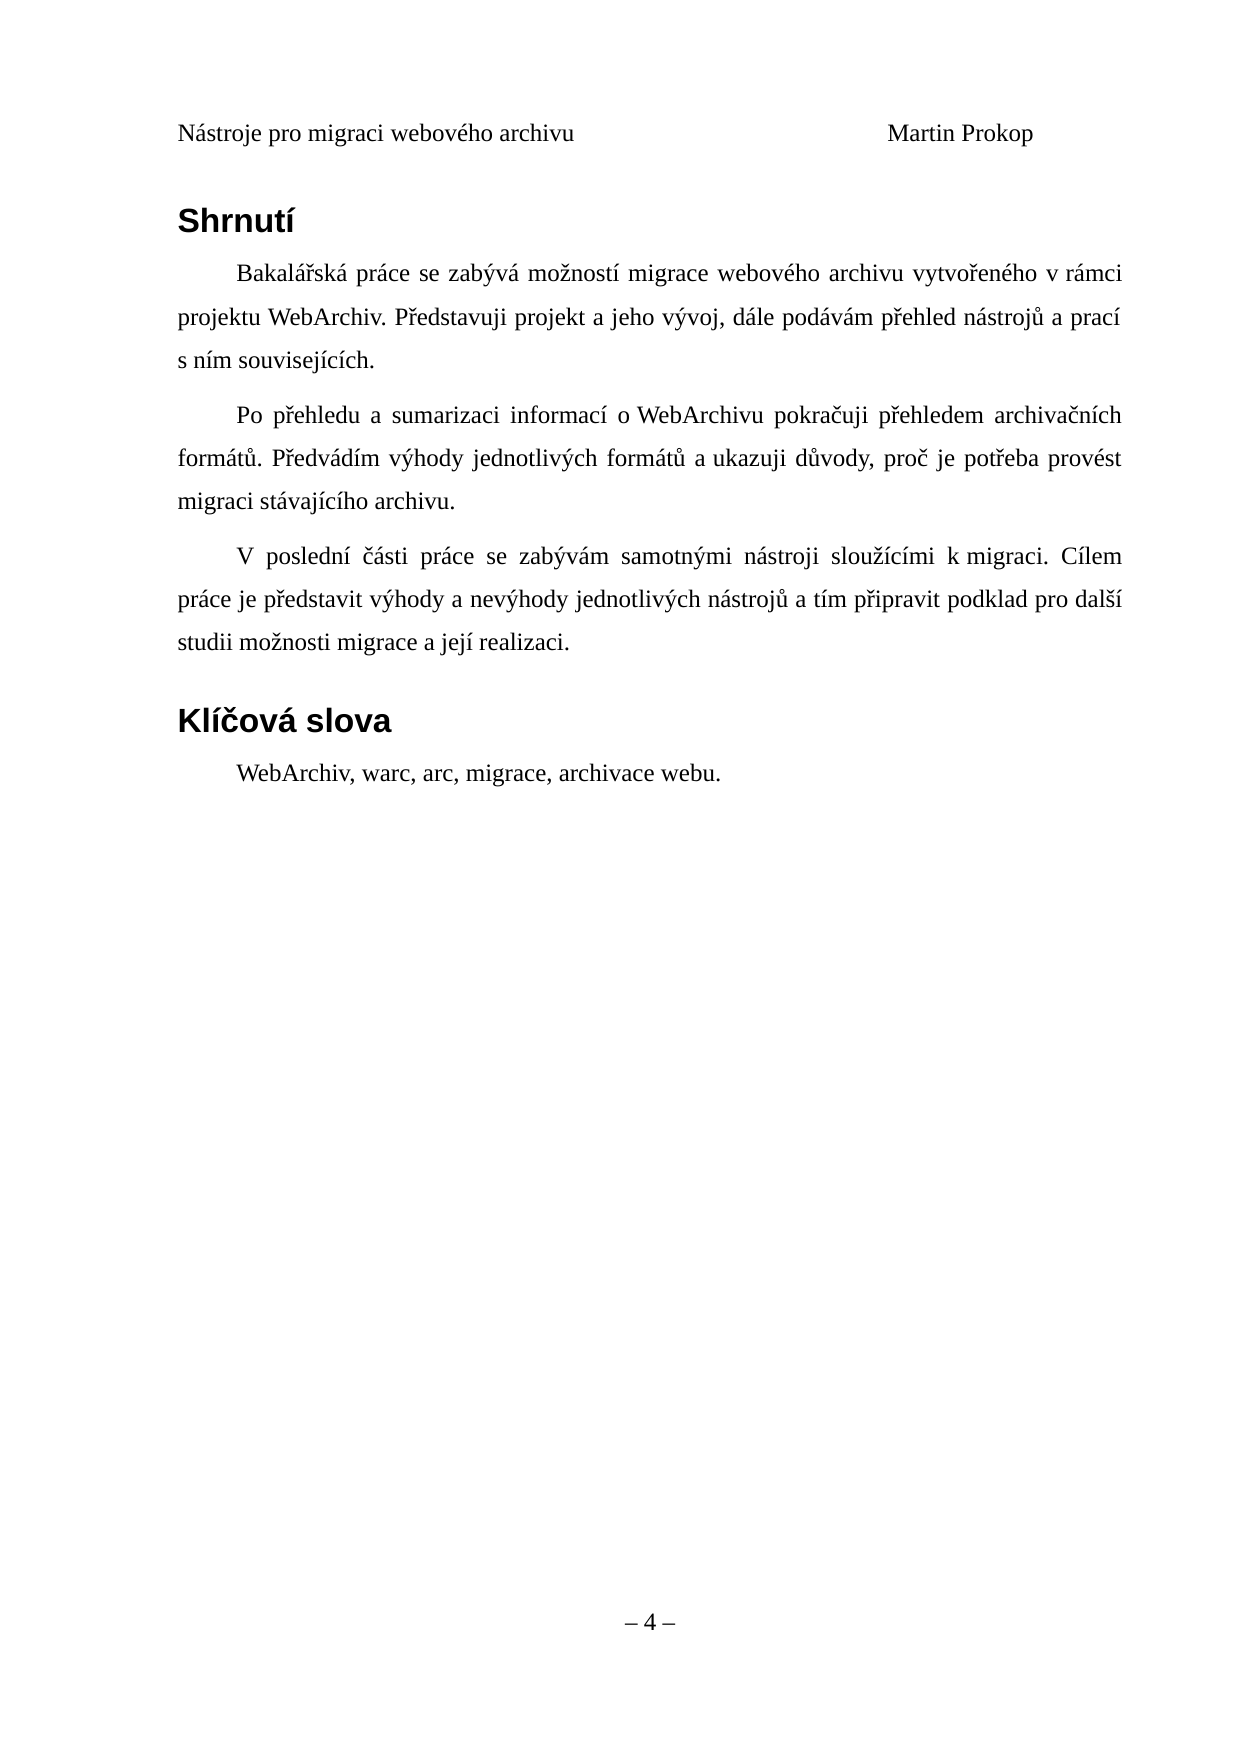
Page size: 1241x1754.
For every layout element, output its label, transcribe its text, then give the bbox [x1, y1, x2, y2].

text WebArchiv, warc, arc, migrace, archivace webu. [177, 758, 1122, 787]
subtitle Klíčová slova [177, 701, 1122, 740]
text V poslední části práce se zabývám samotnými nástroji sloužícími k migraci. Cílem práce je představit výhody a nevýhody jednotlivých nástrojů a tím připravit podklad pro další studii možnosti migrace a její realizaci. [177, 541, 1122, 656]
subtitle Shrnutí [177, 201, 1122, 240]
text Po přehledu a sumarizaci informací o WebArchivu pokračuji přehledem archivačních formátů. Předvádím výhody jednotlivých formátů a ukazuji důvody, proč je potřeba provést migraci stávajícího archivu. [177, 400, 1122, 515]
text Bakalářská práce se zabývá možností migrace webového archivu vytvořeného v rámci projektu WebArchiv. Představuji projekt a jeho vývoj, dále podávám přehled nástrojů a prací s ním souvisejících. [177, 258, 1122, 373]
